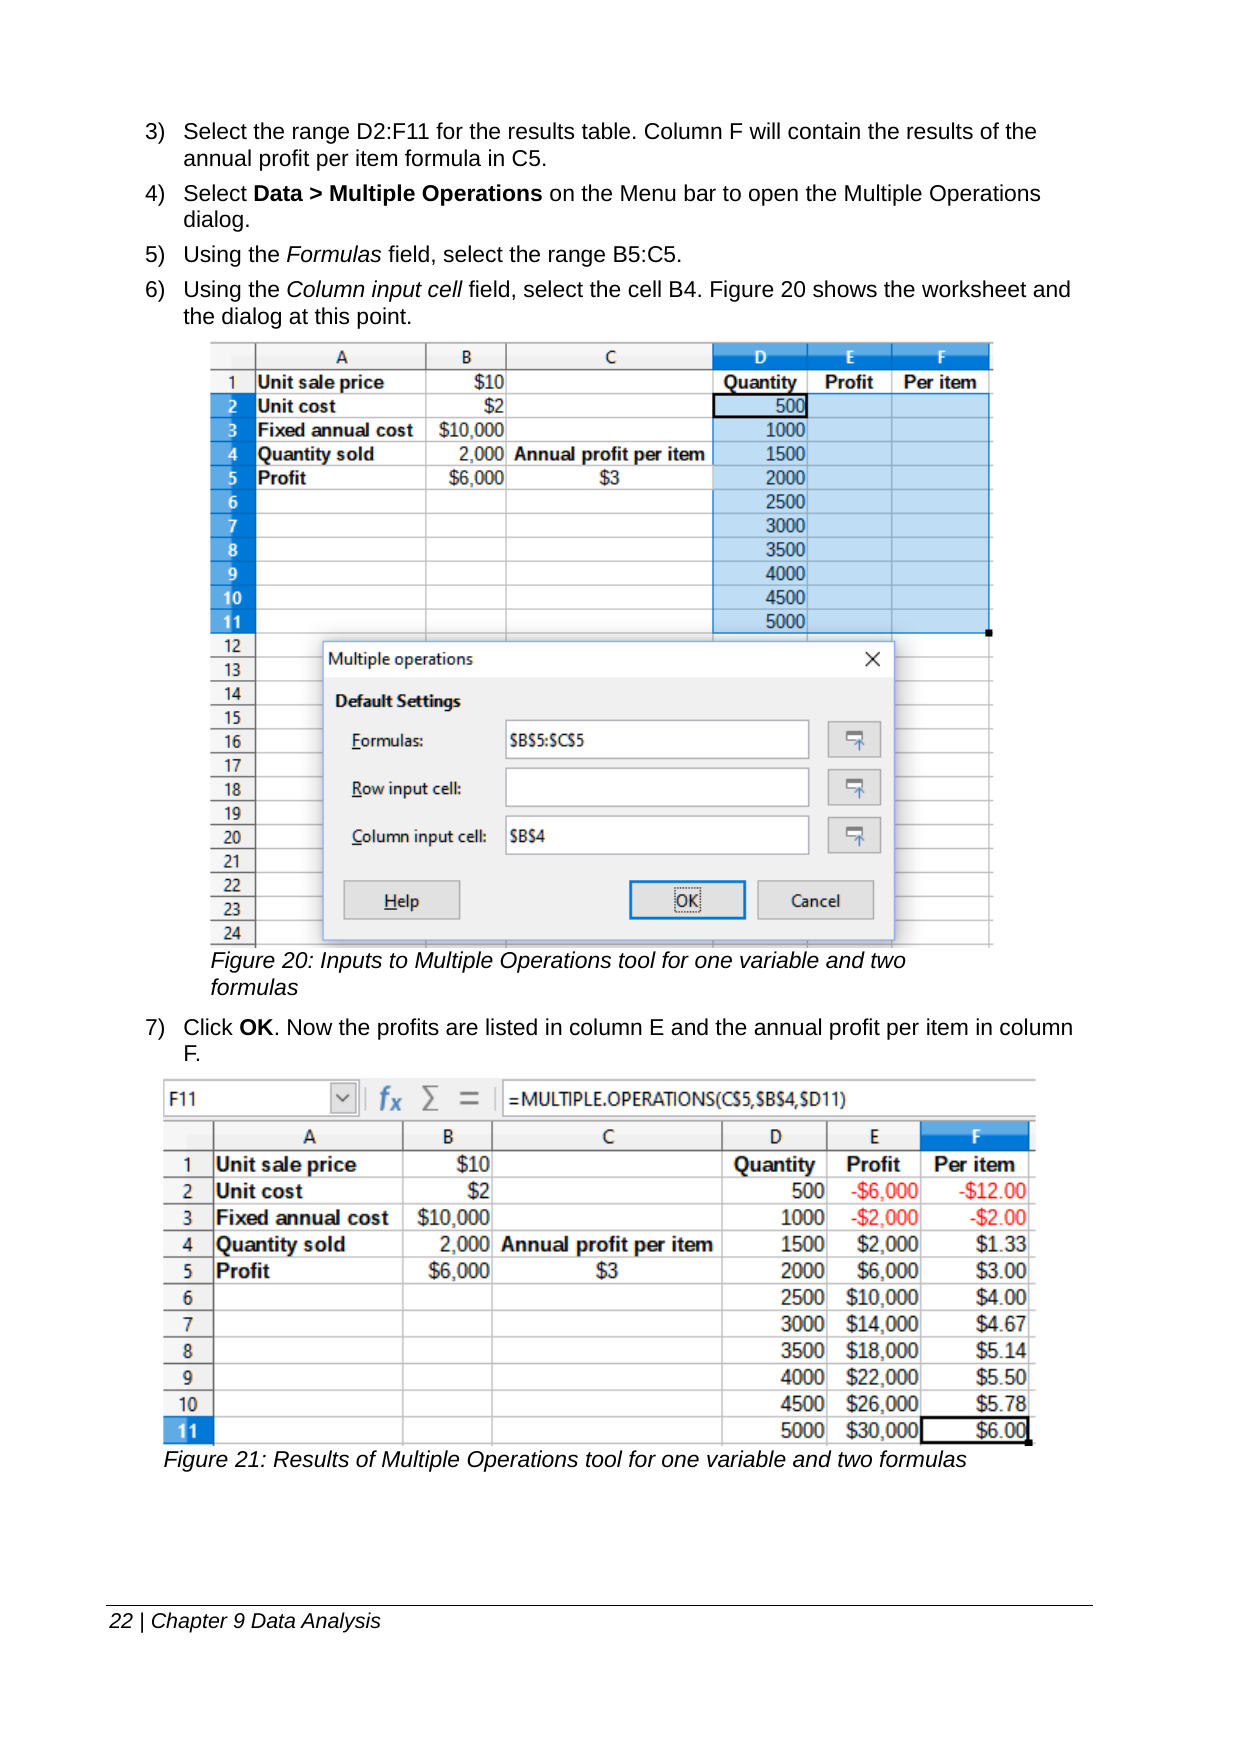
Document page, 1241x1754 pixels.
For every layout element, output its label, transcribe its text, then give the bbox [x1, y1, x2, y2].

picture [163, 1078, 1036, 1446]
list Select the range D2:F11 for the results table. Column F will contain the results of the annual profit per item formula in C5. [165, 118, 1093, 171]
text Figure 20: Inputs to Multiple Operations tool for one variable and two formulas [210, 948, 988, 1000]
list Select Data > Multiple Operations on the Menu bar to open the Multiple Operations dialog. [165, 180, 1093, 232]
text Figure 21: Results of Multiple Operations tool for one variable and two formulas [163, 1446, 1036, 1472]
list Using the Formulas field, select the range B5:C5. [165, 241, 1093, 268]
picture [210, 341, 994, 948]
list Using the Column input cell field, select the cell B4. Figure 20 shows the worksheet and the dialog at this point. [165, 276, 1093, 329]
list Click OK. Now the profits are listed in column E and the annual profit per item in column F. [165, 1014, 1093, 1066]
